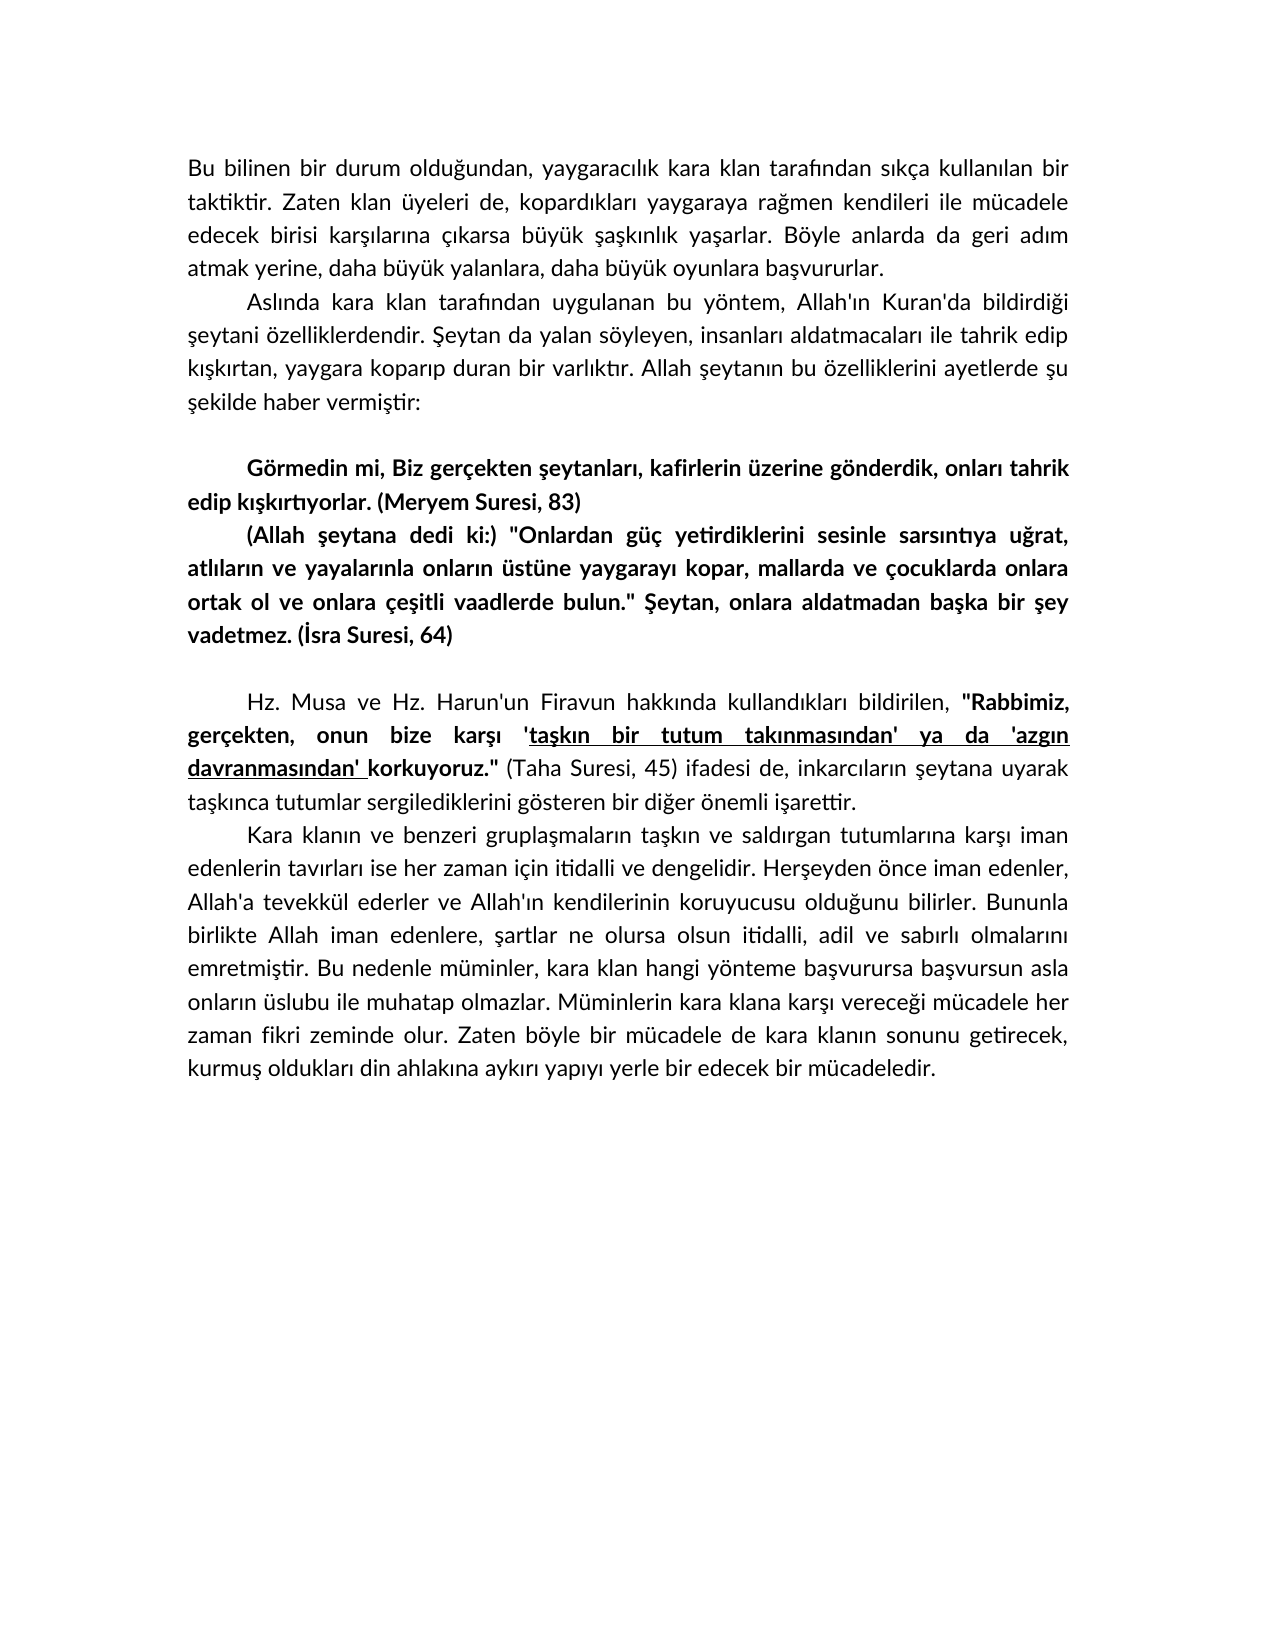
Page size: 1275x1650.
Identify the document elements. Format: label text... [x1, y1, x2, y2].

text Hz. Musa ve Hz. Harun'un Firavun hakkında kullandıkları bildirilen, "Rabbimiz, gerçekten, onun bize karşı 'taşkın bir tutum takınmasından' ya da 'azgın davranmasından' korkuyoruz." (Taha Suresi, 45) ifadesi de, inkarcıların şeytana uyarak taşkınca tutumlar sergilediklerini gösteren bir diğer önemli işarettir. [187, 683, 1070, 817]
text Kara klanın ve benzeri gruplaşmaların taşkın ve saldırgan tutumlarına karşı iman edenlerin tavırları ise her zaman için itidalli ve dengelidir. Herşeyden önce iman edenler, Allah'a tevekkül ederler ve Allah'ın kendilerinin koruyucusu olduğunu bilirler. Bununla birlikte Allah iman edenlere, şartlar ne olursa olsun itidalli, adil ve sabırlı olmalarını emretmiştir. Bu nedenle müminler, kara klan hangi yönteme başvurursa başvursun asla onların üslubu ile muhatap olmazlar. Müminlerin kara klana karşı vereceği mücadele her zaman fikri zeminde olur. Zaten böyle bir mücadele de kara klanın sonunu getirecek, kurmuş oldukları din ahlakına aykırı yapıyı yerle bir edecek bir mücadeledir. [187, 817, 1070, 1083]
text Görmedin mi, Biz gerçekten şeytanları, kafirlerin üzerine gönderdik, onları tahrik edip kışkırtıyorlar. (Meryem Suresi, 83) [187, 450, 1070, 517]
text (Allah şeytana dedi ki:) "Onlardan güç yetirdiklerini sesinle sarsıntıya uğrat, atlıların ve yayalarınla onların üstüne yaygarayı kopar, mallarda ve çocuklarda onlara ortak ol ve onlara çeşitli vaadlerde bulun." Şeytan, onlara aldatmadan başka bir şey vadetmez. (İsra Suresi, 64) [187, 517, 1070, 650]
text Bu bilinen bir durum olduğundan, yaygaracılık kara klan tarafından sıkça kullanılan bir taktiktir. Zaten klan üyeleri de, kopardıkları yaygaraya rağmen kendileri ile mücadele edecek birisi karşılarına çıkarsa büyük şaşkınlık yaşarlar. Böyle anlarda da geri adım atmak yerine, daha büyük yalanlara, daha büyük oyunlara başvururlar. [187, 150, 1070, 283]
text Aslında kara klan tarafından uygulanan bu yöntem, Allah'ın Kuran'da bildirdiği şeytani özelliklerdendir. Şeytan da yalan söyleyen, insanları aldatmacaları ile tahrik edip kışkırtan, yaygara koparıp duran bir varlıktır. Allah şeytanın bu özelliklerini ayetlerde şu şekilde haber vermiştir: [187, 283, 1070, 417]
